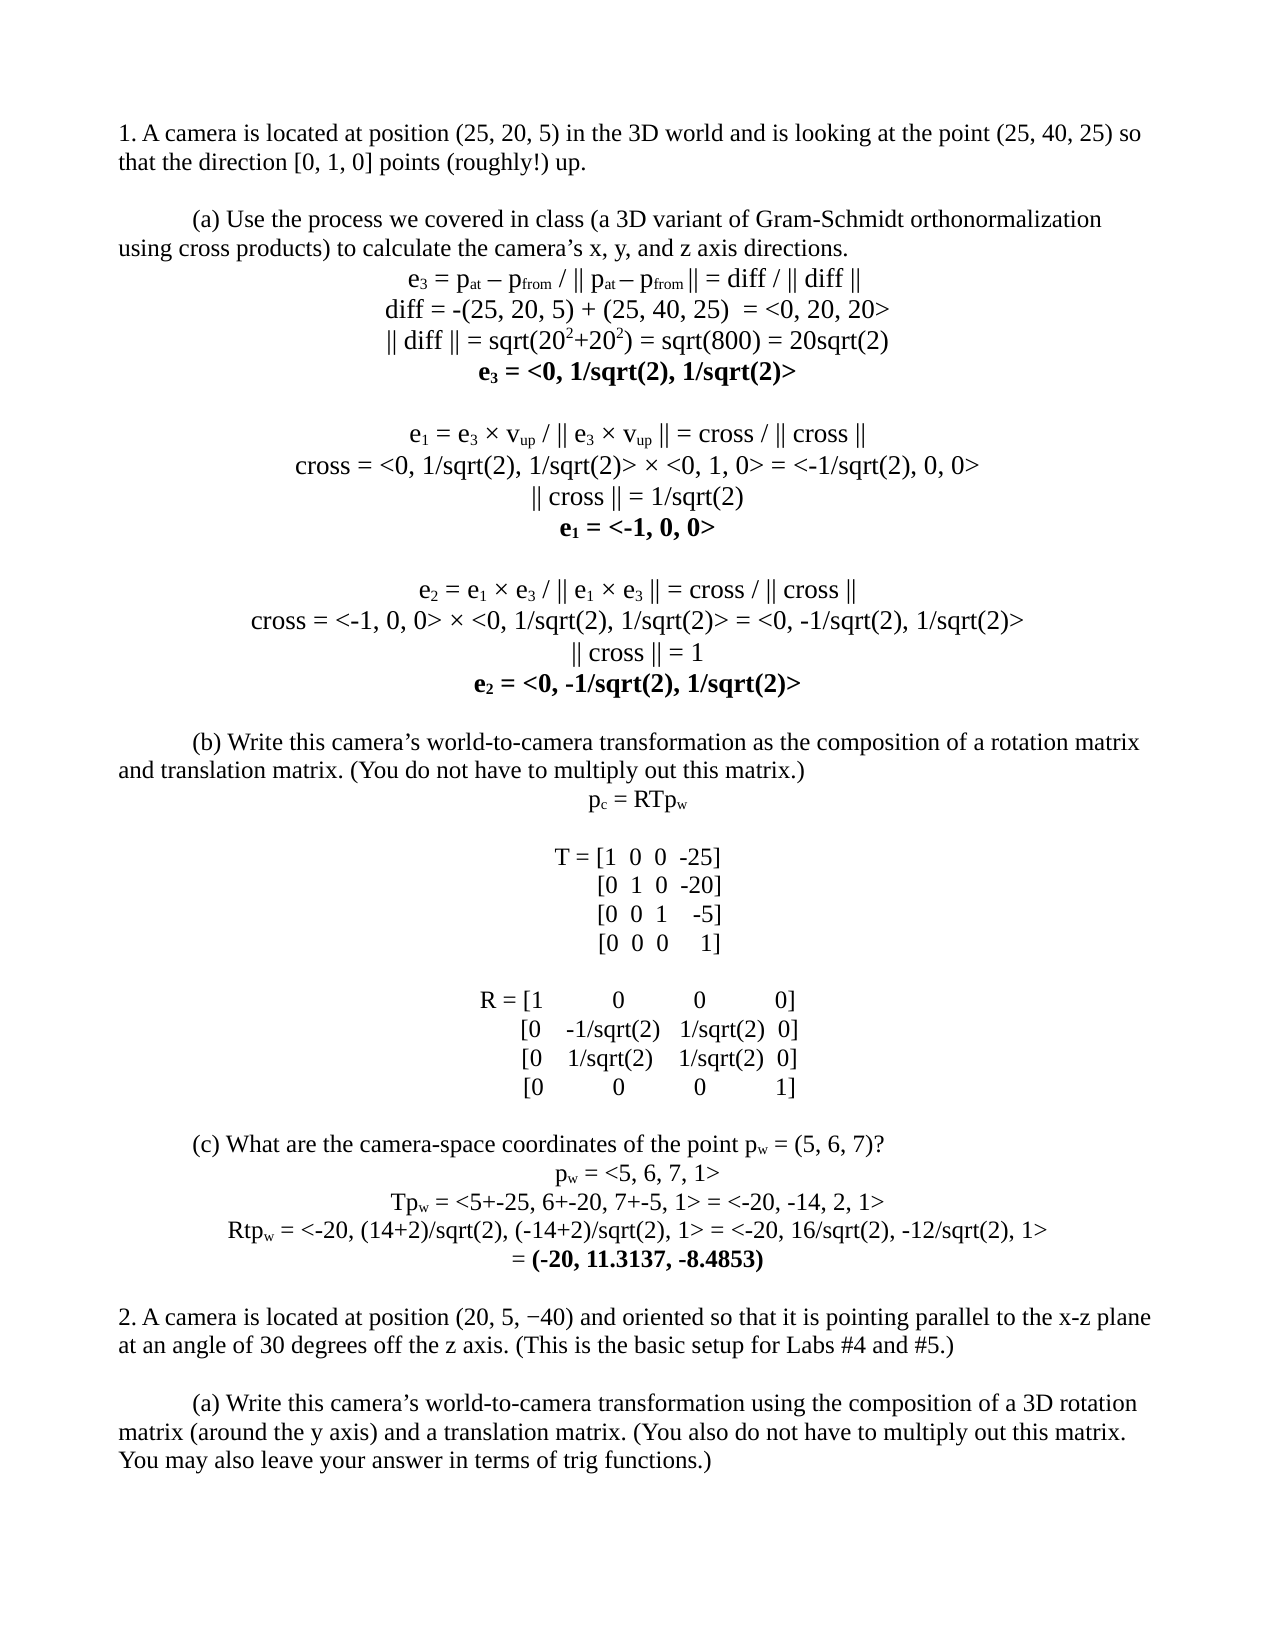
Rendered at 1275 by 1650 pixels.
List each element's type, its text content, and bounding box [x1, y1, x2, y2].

text || cross || = 1 [118, 636, 1157, 667]
text diff = -(25, 20, 5) + (25, 40, 25) = <0, 20, 20> [118, 293, 1157, 324]
text e1 = e3 × vup / || e3 × vup || = cross / || cross || [118, 418, 1157, 449]
text = (-20, 11.3137, -8.4853) [118, 1244, 1157, 1273]
text || cross || = 1/sqrt(2) [118, 480, 1157, 511]
text 1. A camera is located at position (25, 20, 5) in the 3D world and is looking at the point (25, 40, 25) so that the direction [0, 1, 0] points (roughly!) up. [118, 118, 1157, 176]
text [0 0 0 1] [118, 1072, 1157, 1100]
text (a) Write this camera’s world-to-camera transformation using the composition of a 3D rotation matrix (around the y axis) and a translation matrix. (You also do not have to multiply out this matrix. You may also leave your answer in terms of trig functions.) [118, 1388, 1157, 1474]
text Tpw = <5+-25, 6+-20, 7+-5, 1> = <-20, -14, 2, 1> [118, 1187, 1157, 1215]
text [0 1 0 -20] [118, 870, 1157, 899]
text e2 = <0, -1/sqrt(2), 1/sqrt(2)> [118, 667, 1157, 698]
text (a) Use the process we covered in class (a 3D variant of Gram-Schmidt orthonormalization using cross products) to calculate the camera’s x, y, and z axis directions. [118, 204, 1157, 262]
text T = [1 0 0 -25] [118, 842, 1157, 870]
text || diff || = sqrt(202+202) = sqrt(800) = 20sqrt(2) [118, 324, 1157, 355]
text R = [1 0 0 0] [118, 985, 1157, 1014]
text Rtpw = <-20, (14+2)/sqrt(2), (-14+2)/sqrt(2), 1> = <-20, 16/sqrt(2), -12/sqrt(2), 1> [118, 1215, 1157, 1244]
text (b) Write this camera’s world-to-camera transformation as the composition of a rotation matrix and translation matrix. (You do not have to multiply out this matrix.) [118, 727, 1157, 784]
text pc = RTpw [118, 784, 1157, 813]
text [0 -1/sqrt(2) 1/sqrt(2) 0] [118, 1014, 1157, 1043]
text e1 = <-1, 0, 0> [118, 511, 1157, 542]
text 2. A camera is located at position (20, 5, −40) and oriented so that it is pointing parallel to the x-z plane at an angle of 30 degrees off the z axis. (This is the basic setup for Labs #4 and #5.) [118, 1302, 1157, 1359]
text e2 = e1 × e3 / || e1 × e3 || = cross / || cross || [118, 573, 1157, 604]
text pw = <5, 6, 7, 1> [118, 1158, 1157, 1187]
text e3 = pat – pfrom / || pat – pfrom || = diff / || diff || [118, 262, 1157, 293]
text cross = <-1, 0, 0> × <0, 1/sqrt(2), 1/sqrt(2)> = <0, -1/sqrt(2), 1/sqrt(2)> [118, 604, 1157, 636]
text cross = <0, 1/sqrt(2), 1/sqrt(2)> × <0, 1, 0> = <-1/sqrt(2), 0, 0> [118, 449, 1157, 480]
text [0 0 0 1] [118, 928, 1157, 957]
text [0 1/sqrt(2) 1/sqrt(2) 0] [118, 1043, 1157, 1072]
text e3 = <0, 1/sqrt(2), 1/sqrt(2)> [118, 355, 1157, 386]
text [0 0 1 -5] [118, 899, 1157, 928]
text (c) What are the camera-space coordinates of the point pw = (5, 6, 7)? [118, 1129, 1157, 1158]
